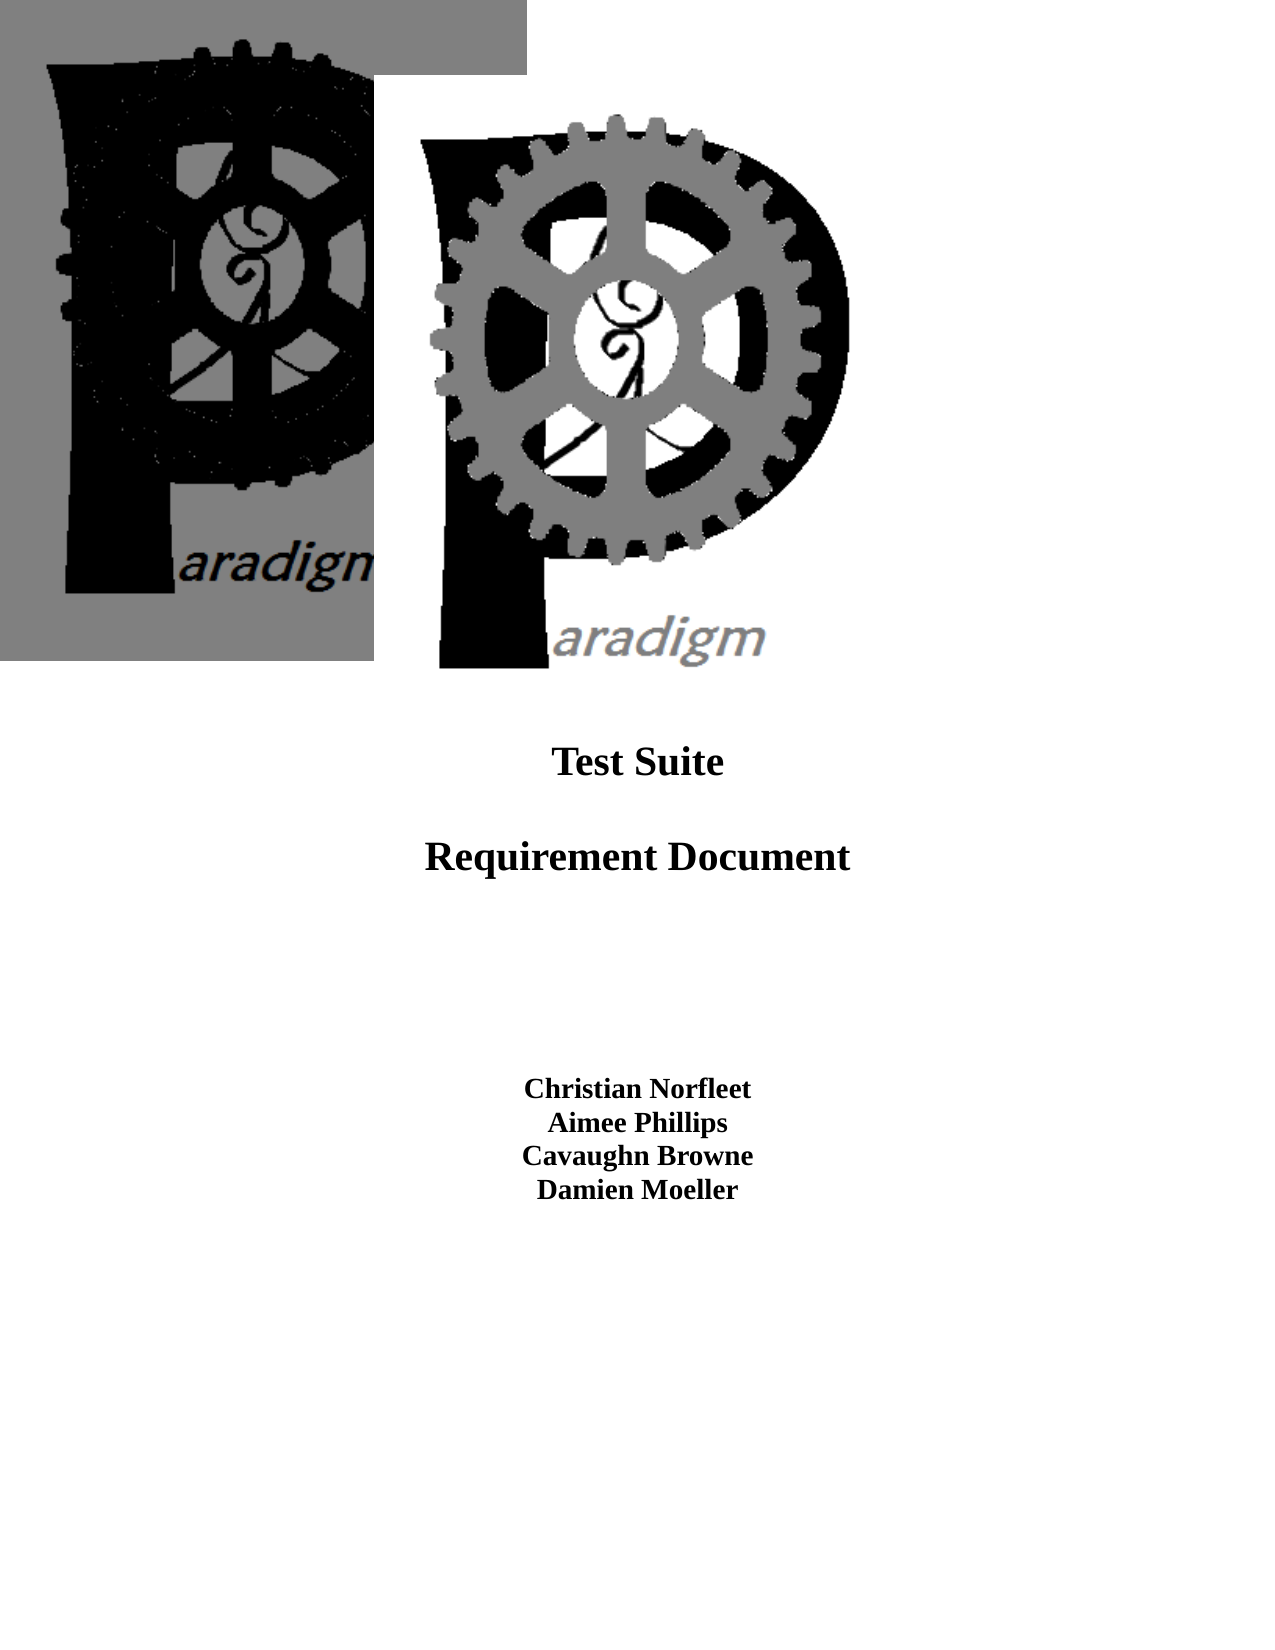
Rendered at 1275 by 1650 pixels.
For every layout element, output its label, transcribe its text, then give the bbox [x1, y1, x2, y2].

text Christian Norfleet [150, 1071, 1125, 1105]
text Requirement Document [150, 832, 1125, 880]
picture [374, 75, 901, 736]
text Test Suite [150, 75, 1125, 784]
text Aimee Phillips [150, 1105, 1125, 1138]
text Damien Moeller [150, 1172, 1125, 1206]
text Cavaughn Browne [150, 1138, 1125, 1172]
